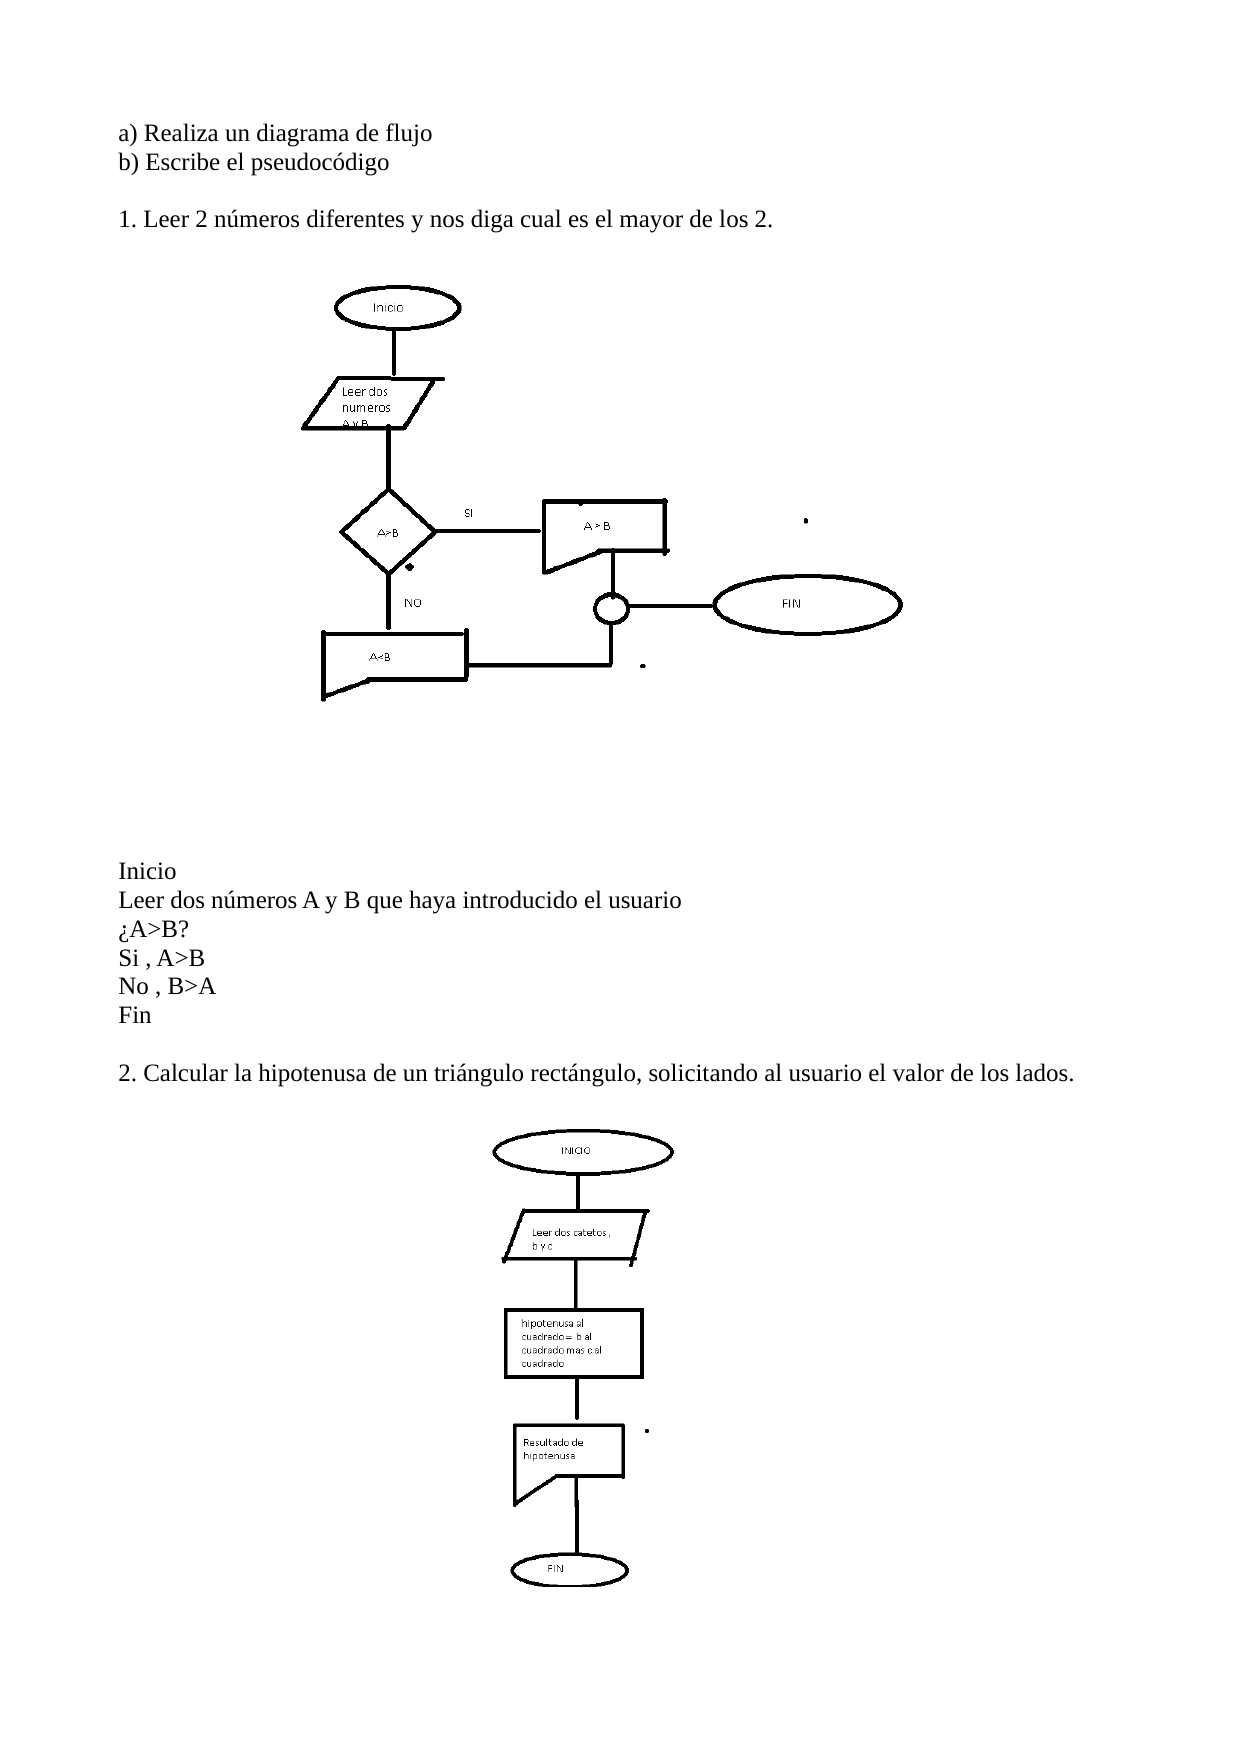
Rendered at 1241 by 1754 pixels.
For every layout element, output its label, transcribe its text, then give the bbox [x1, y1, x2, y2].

text 1. Leer 2 números diferentes y nos diga cual es el mayor de los 2. [118, 204, 1122, 233]
picture [201, 1115, 1039, 1587]
picture [118, 261, 1123, 828]
text 2. Calcular la hipotenusa de un triángulo rectángulo, solicitando al usuario el valor de los lados. [118, 1058, 1122, 1086]
text ¿A>B? [118, 914, 1122, 943]
text Leer dos números A y B que haya introducido el usuario [118, 885, 1122, 914]
text No , B>A [118, 971, 1122, 1000]
text Fin [118, 1000, 1122, 1029]
text b) Escribe el pseudocódigo [118, 147, 1122, 176]
text Si , A>B [118, 943, 1122, 971]
text a) Realiza un diagrama de flujo [118, 118, 1122, 147]
text Inicio [118, 856, 1122, 885]
